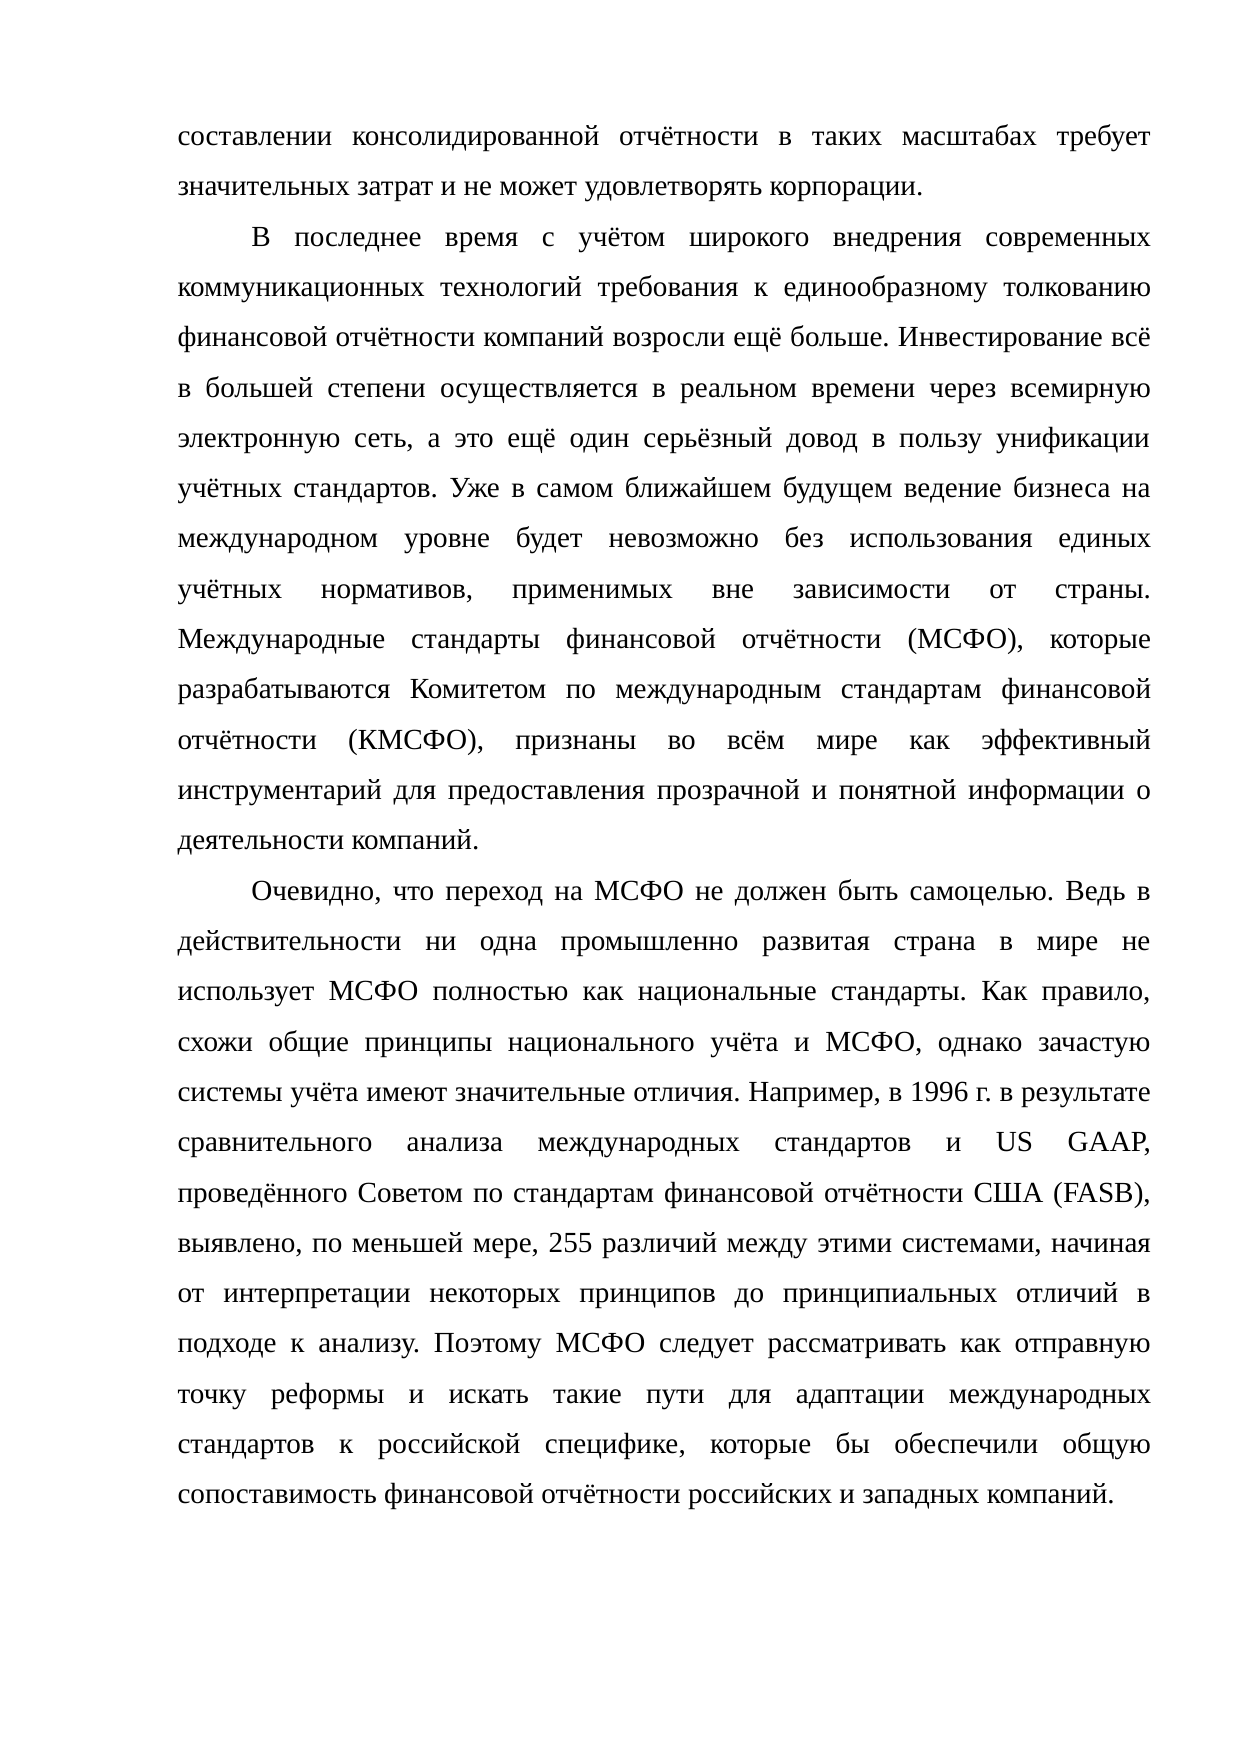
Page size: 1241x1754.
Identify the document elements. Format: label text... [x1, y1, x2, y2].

text составлении консолидированной отчётности в таких масштабах требует значительных затрат и не может удовлетворять корпорации. [177, 118, 1152, 202]
text Очевидно, что переход на МСФО не должен быть самоцелью. Ведь в действительности ни одна промышленно развитая страна в мире не использует МСФО полностью как национальные стандарты. Как правило, схожи общие принципы национального учёта и МСФО, однако зачастую системы учёта имеют значительные отличия. Например, в 1996 г. в результате сравнительного анализа международных стандартов и US GAAP, проведённого Советом по стандартам финансовой отчётности США (FASB), выявлено, по меньшей мере, 255 различий между этими системами, начиная от интерпретации некоторых принципов до принципиальных отличий в подходе к анализу. Поэтому МСФО следует рассматривать как отправную точку реформы и искать такие пути для адаптации международных стандартов к российской специфике, которые бы обеспечили общую сопоставимость финансовой отчётности российских и западных компаний. [177, 873, 1152, 1510]
text В последнее время с учётом широкого внедрения современных коммуникационных технологий требования к единообразному толкованию финансовой отчётности компаний возросли ещё больше. Инвестирование всё в большей степени осуществляется в реальном времени через всемирную электронную сеть, а это ещё один серьёзный довод в пользу унификации учётных стандартов. Уже в самом ближайшем будущем ведение бизнеса на международном уровне будет невозможно без использования единых учётных нормативов, применимых вне зависимости от страны. Международные стандарты финансовой отчётности (МСФО), которые разрабатываются Комитетом по международным стандартам финансовой отчётности (КМСФО), признаны во всём мире как эффективный инструментарий для предоставления прозрачной и понятной информации о деятельности компаний. [177, 219, 1152, 856]
